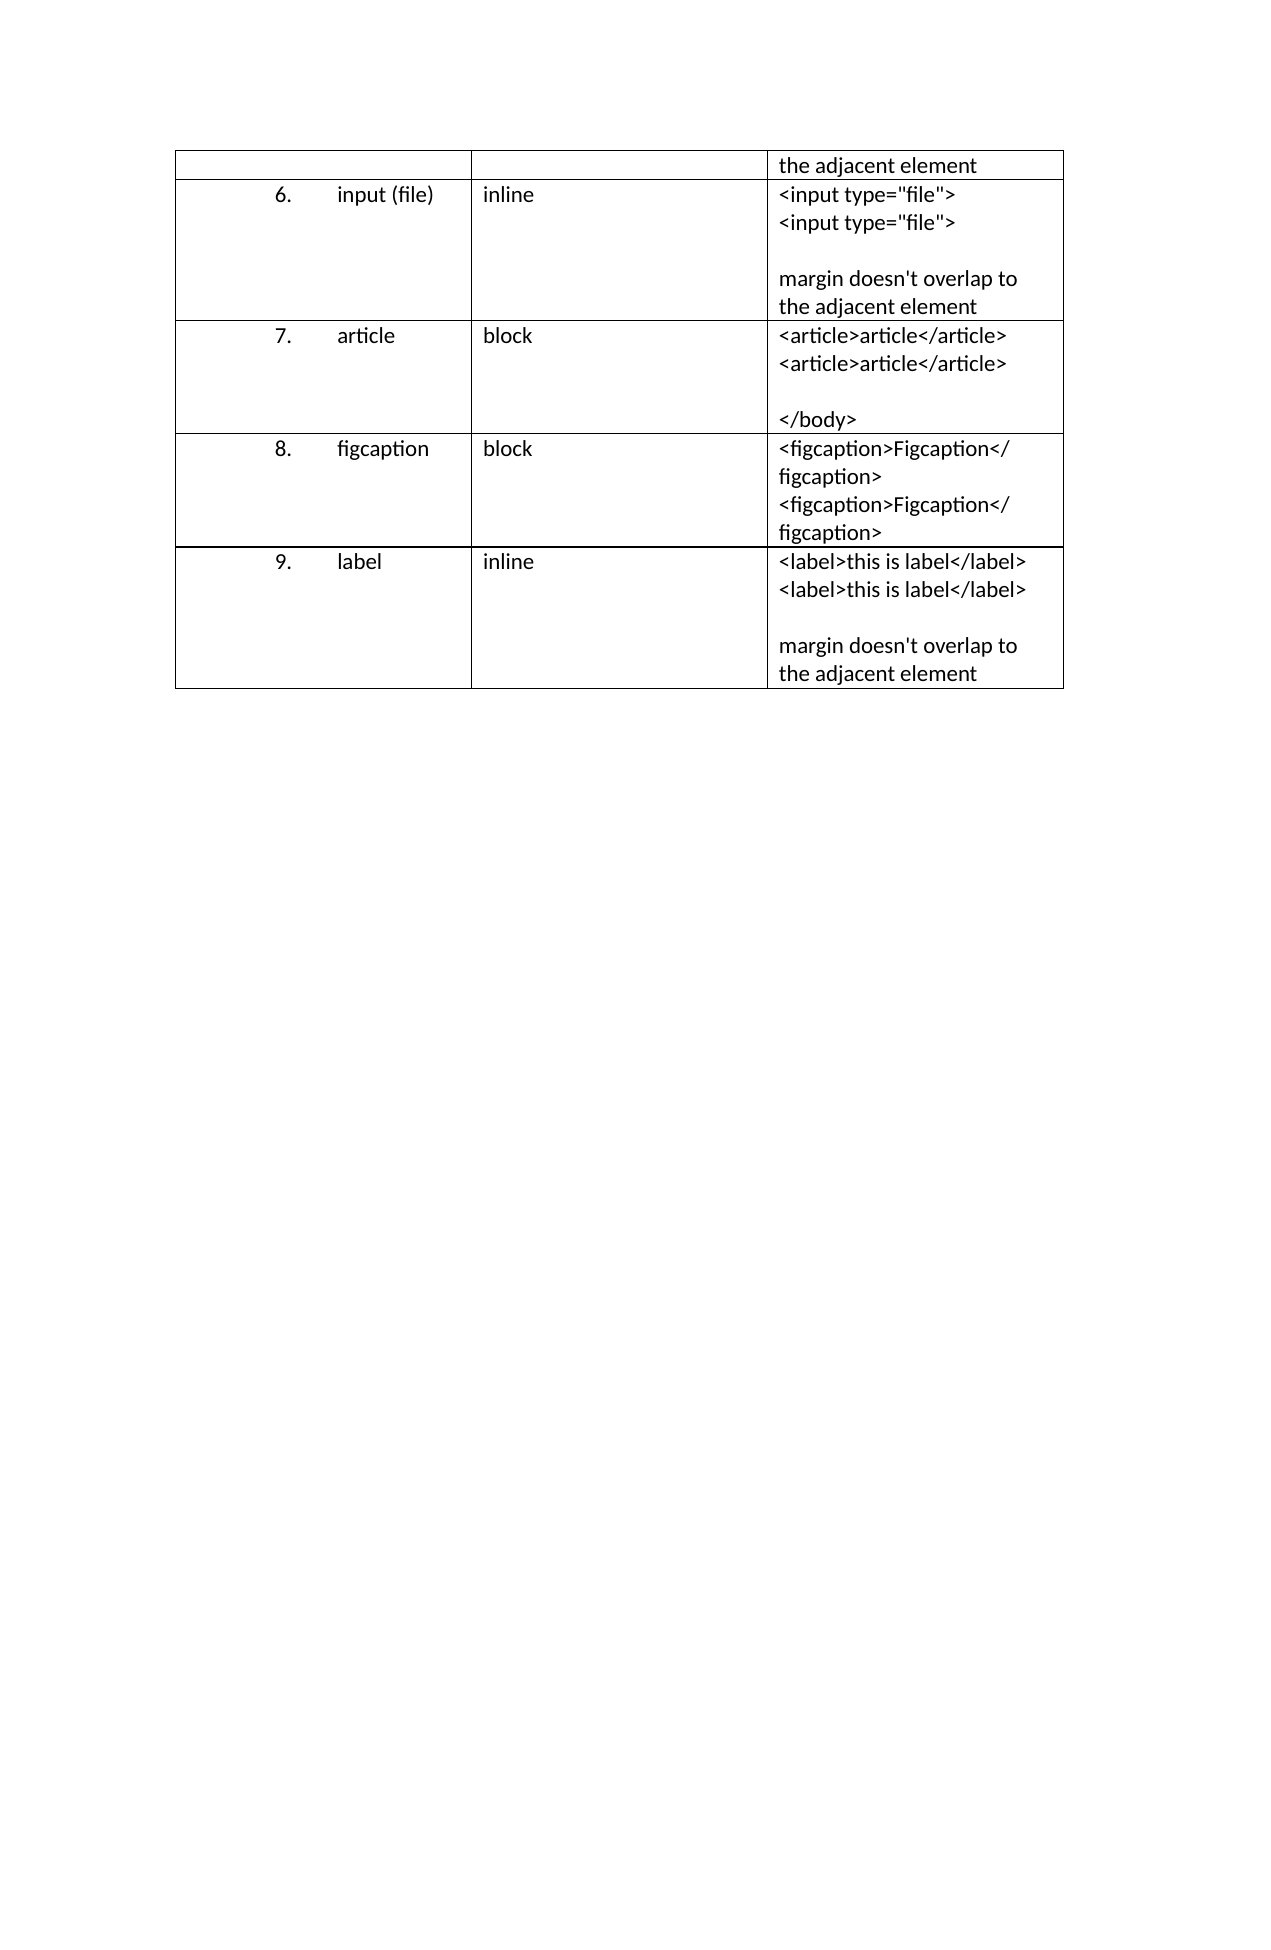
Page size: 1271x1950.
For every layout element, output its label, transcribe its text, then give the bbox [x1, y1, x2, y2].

table_cell article [176, 321, 471, 433]
table_cell [472, 151, 767, 179]
table_cell inline [472, 548, 767, 688]
table_cell block [472, 434, 767, 546]
table_cell <figcaption>Figcaption</figcaption> <figcaption>Figcaption</figcaption> [768, 434, 1063, 546]
table_cell input (file) [176, 180, 471, 320]
table_cell <label>this is label</label> <label>this is label</label> margin doesn't overlap to the adjacent element [768, 548, 1063, 688]
table_cell <article>article</article> <article>article</article> </body> [768, 321, 1063, 433]
table_cell [176, 151, 471, 179]
table_cell <input type="file"> <input type="file"> margin doesn't overlap to the adjacent element [768, 180, 1063, 320]
table_cell the adjacent element [768, 151, 1063, 179]
table_cell label [176, 548, 471, 688]
table_cell figcaption [176, 434, 471, 546]
table_cell inline [472, 180, 767, 320]
table_cell block [472, 321, 767, 433]
